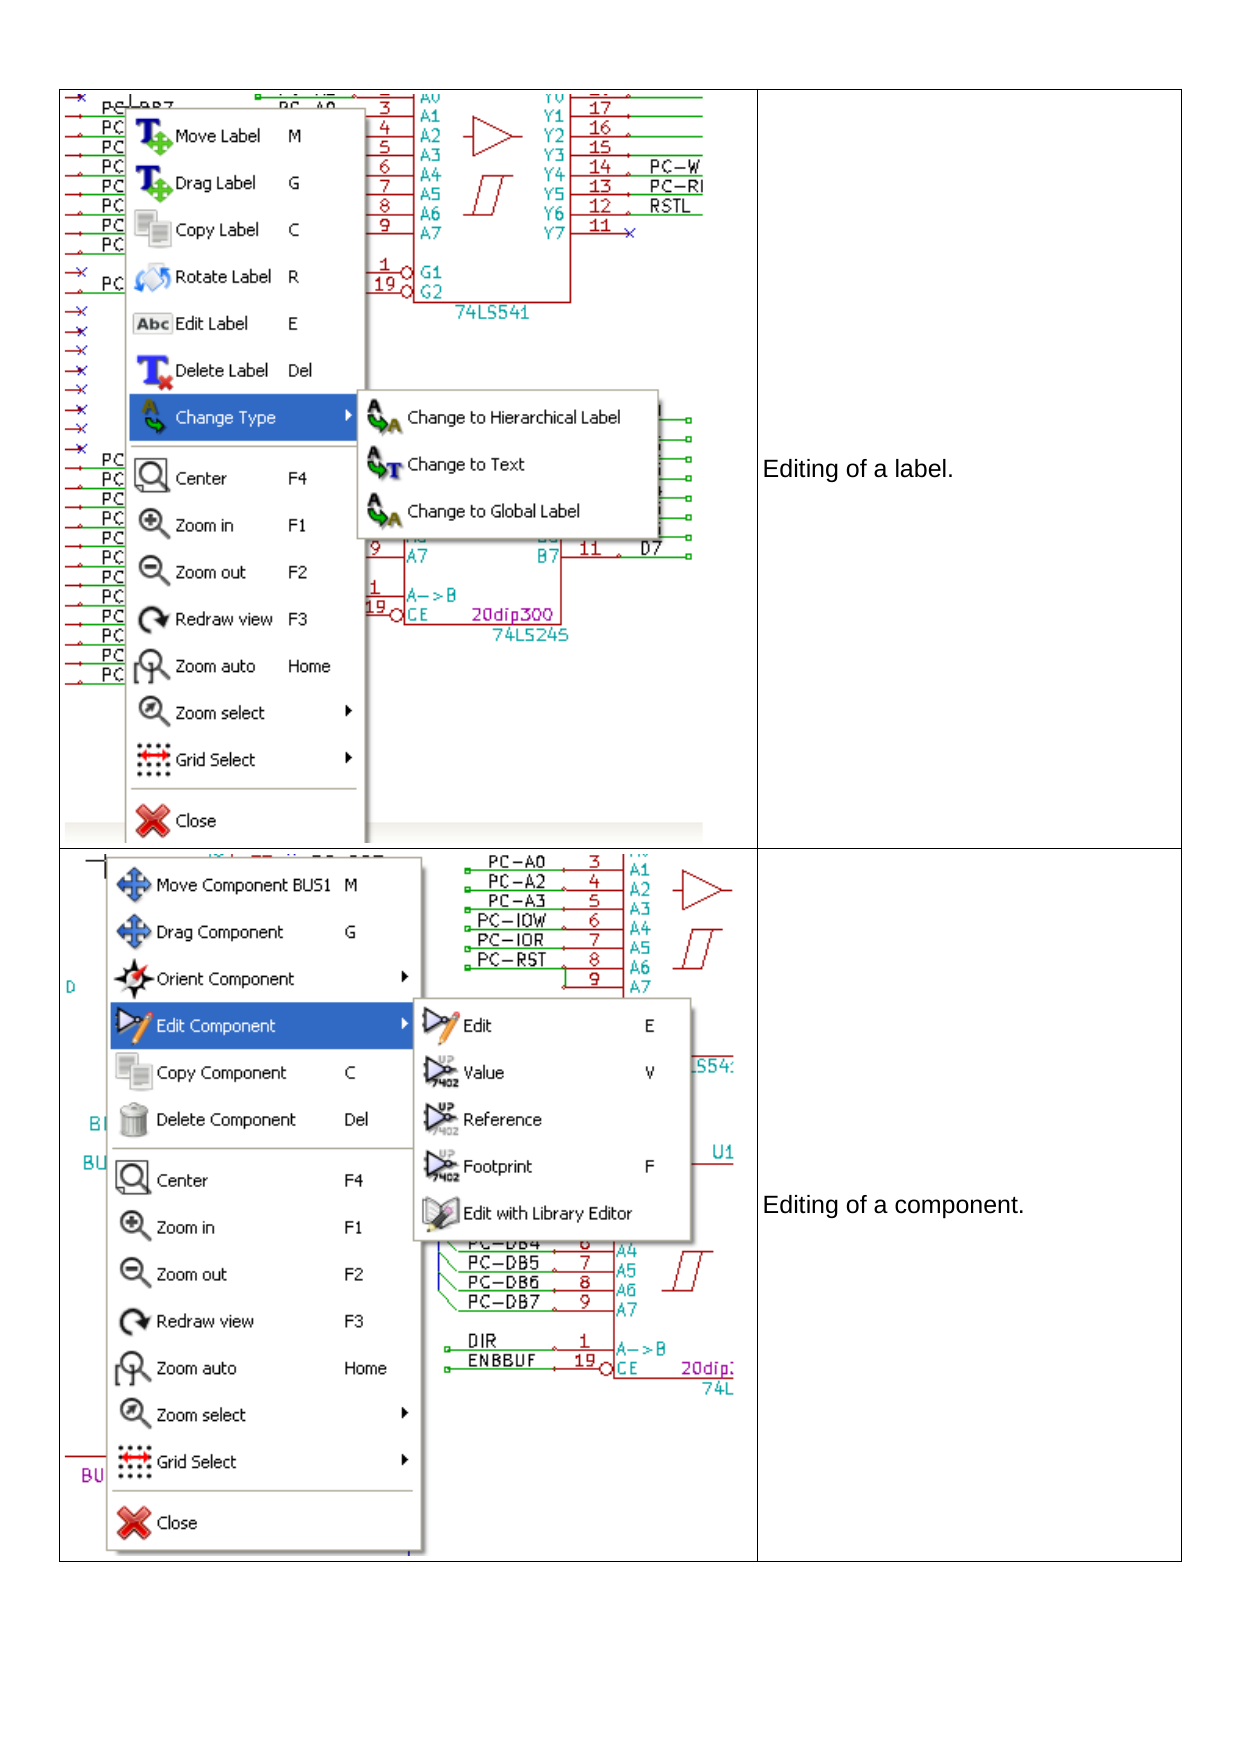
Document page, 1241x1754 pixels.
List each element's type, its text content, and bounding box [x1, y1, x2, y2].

table_cell Editing of a label. [758, 90, 1181, 848]
picture [64, 854, 734, 1556]
table_cell [60, 90, 757, 848]
picture [64, 94, 703, 843]
table_cell [60, 849, 757, 1561]
table_cell Editing of a component. [758, 849, 1181, 1561]
